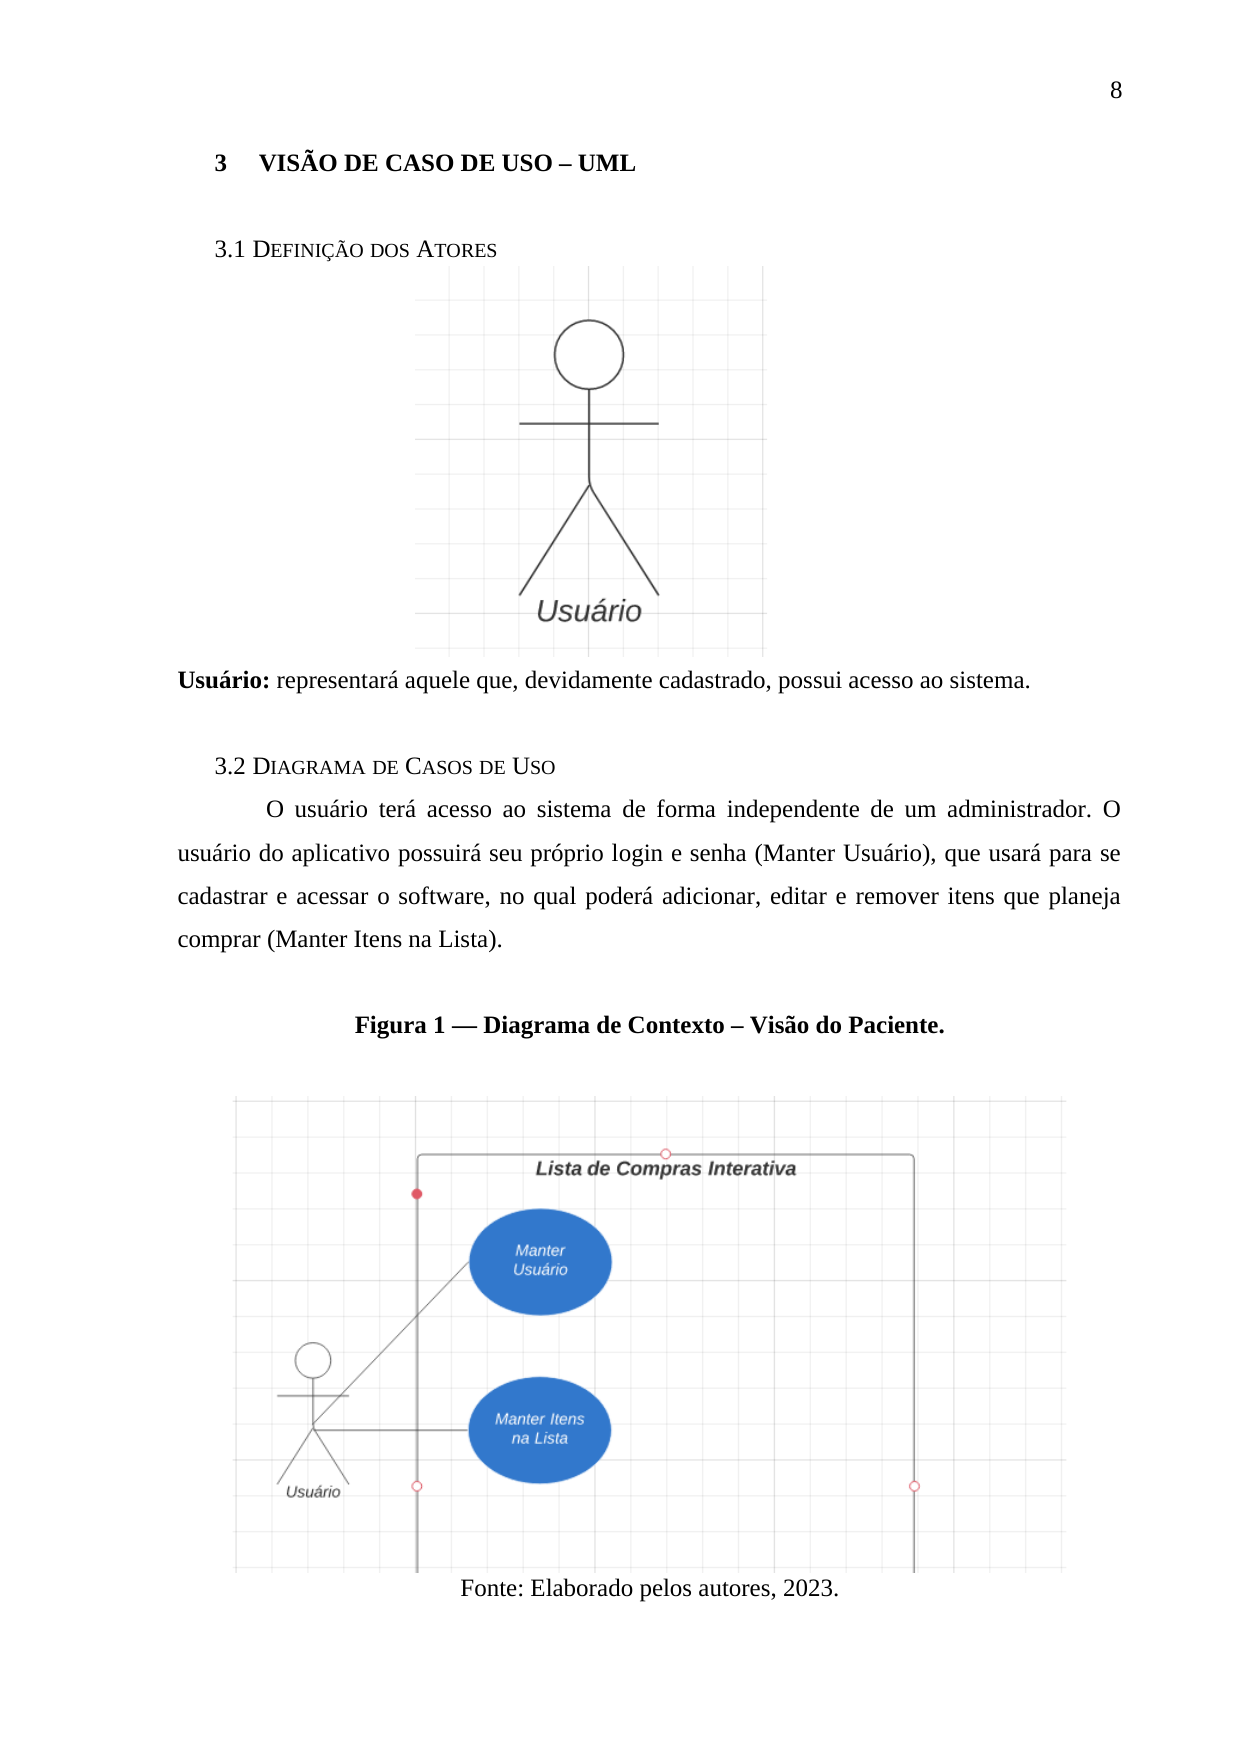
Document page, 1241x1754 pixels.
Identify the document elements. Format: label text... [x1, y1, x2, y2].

subtitle Diagrama de Casos de Uso [214, 751, 1122, 780]
subtitle Definição dos Atores [214, 234, 1122, 263]
picture [232, 1096, 1067, 1573]
subtitle VISÃO DE CASO DE USO – UML [214, 148, 1122, 176]
text Usuário: representará aquele que, devidamente cadastrado, possui acesso ao sistema. [177, 665, 1122, 694]
text O usuário terá acesso ao sistema de forma independente de um administrador. O usuário do aplicativo possuirá seu próprio login e senha (Manter Usuário), que usará para se cadastrar e acessar o software, no qual poderá adicionar, editar e remover itens que planeja comprar (Manter Itens na Lista). [177, 794, 1122, 953]
picture [415, 266, 768, 657]
text Figura 1 — Diagrama de Contexto – Visão do Paciente. [177, 1010, 1122, 1039]
text Fonte: Elaborado pelos autores, 2023. [177, 1139, 1122, 1602]
